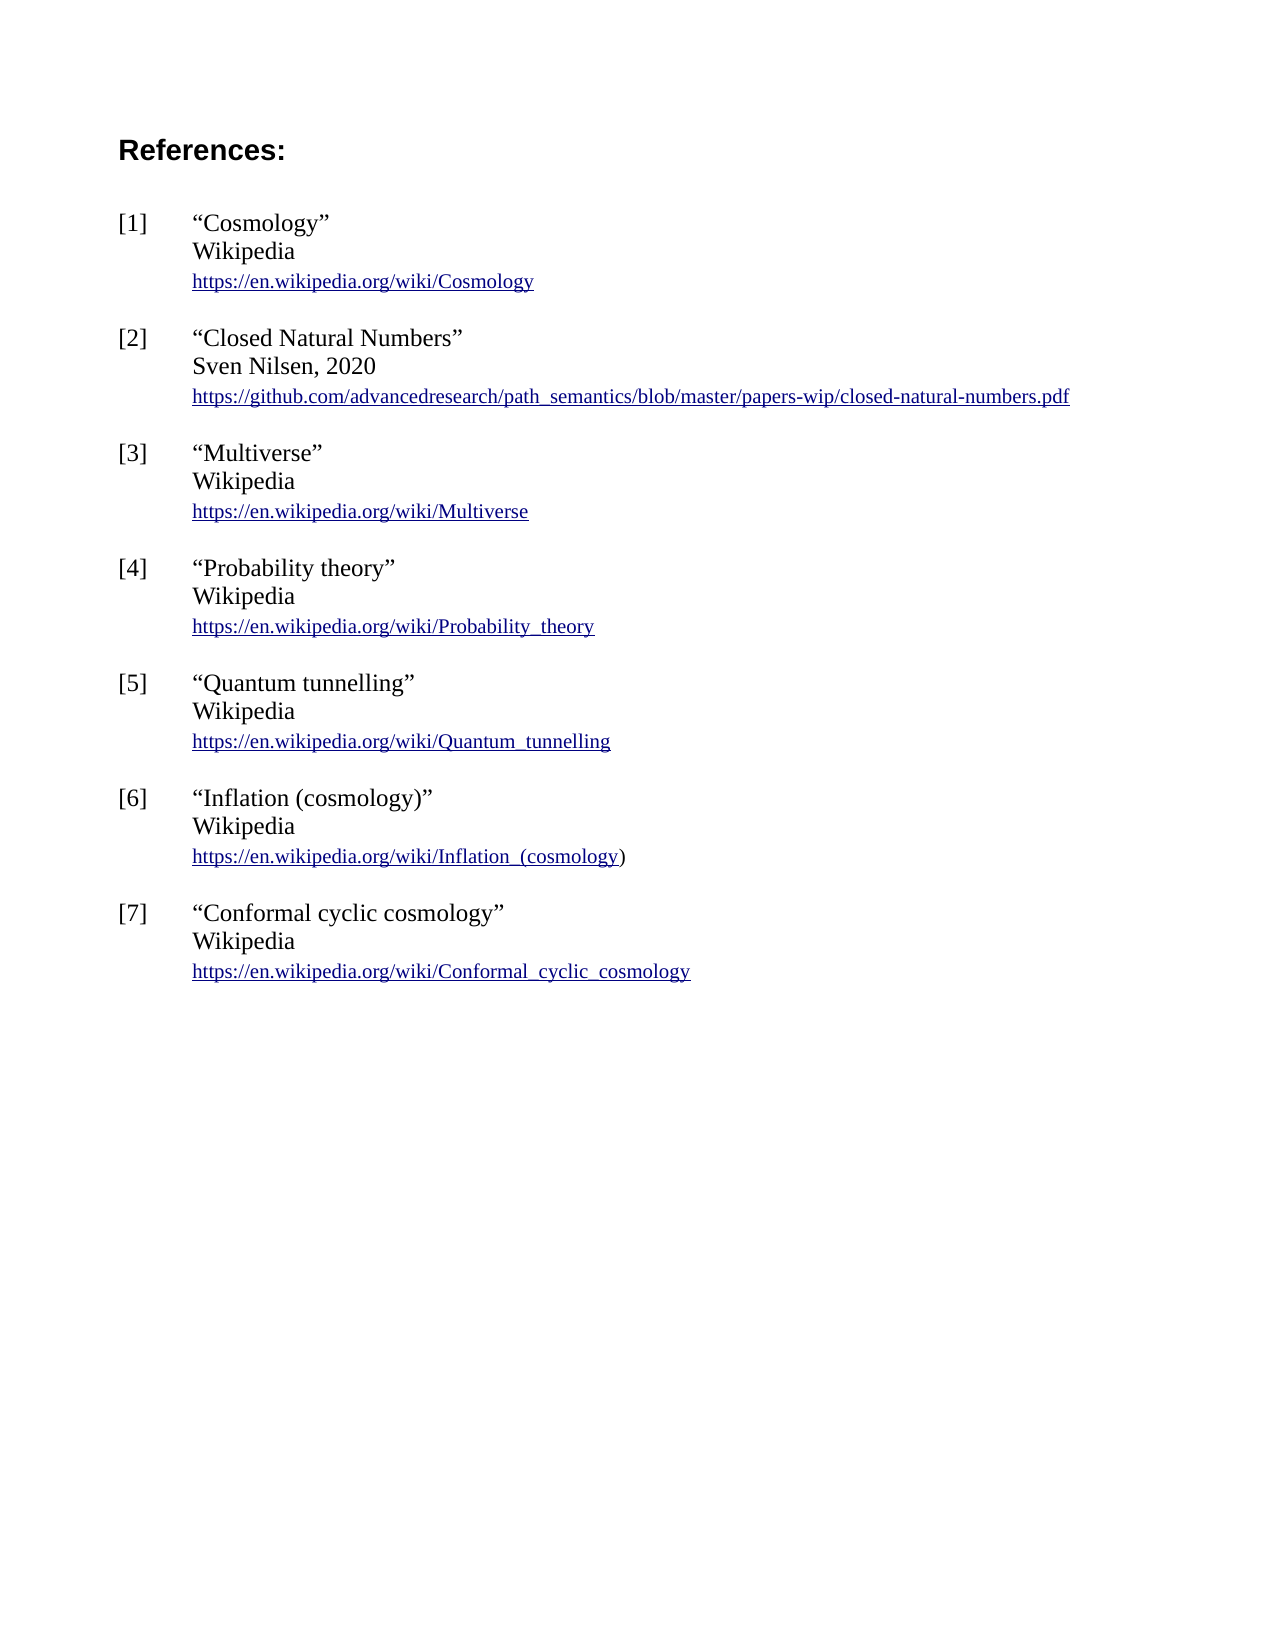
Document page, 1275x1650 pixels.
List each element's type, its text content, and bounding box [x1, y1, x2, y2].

text [6] “Inflation (cosmology)” [118, 783, 1157, 811]
text [4] “Probability theory” [118, 553, 1157, 581]
text https://en.wikipedia.org/wiki/Probability_theory [118, 610, 1157, 639]
text [3] “Multiverse” [118, 438, 1157, 466]
text Wikipedia [118, 236, 1157, 265]
text [2] “Closed Natural Numbers” [118, 323, 1157, 351]
text https://en.wikipedia.org/wiki/Quantum_tunnelling [118, 725, 1157, 754]
text Wikipedia [118, 466, 1157, 495]
text [1] “Cosmology” [118, 208, 1157, 236]
text Sven Nilsen, 2020 [118, 351, 1157, 380]
text https://en.wikipedia.org/wiki/Conformal_cyclic_cosmology [118, 955, 1157, 984]
text https://github.com/advancedresearch/path_semantics/blob/master/papers-wip/closed-natural-numbers.pdf [118, 380, 1157, 409]
text https://en.wikipedia.org/wiki/Cosmology [118, 265, 1157, 294]
text Wikipedia [118, 926, 1157, 955]
text Wikipedia [118, 811, 1157, 840]
text Wikipedia [118, 581, 1157, 610]
text https://en.wikipedia.org/wiki/Inflation_(cosmology) [118, 840, 1157, 869]
text Wikipedia [118, 696, 1157, 725]
text [7] “Conformal cyclic cosmology” [118, 898, 1157, 926]
subtitle References: [118, 133, 1157, 166]
text https://en.wikipedia.org/wiki/Multiverse [118, 495, 1157, 524]
text [5] “Quantum tunnelling” [118, 668, 1157, 696]
